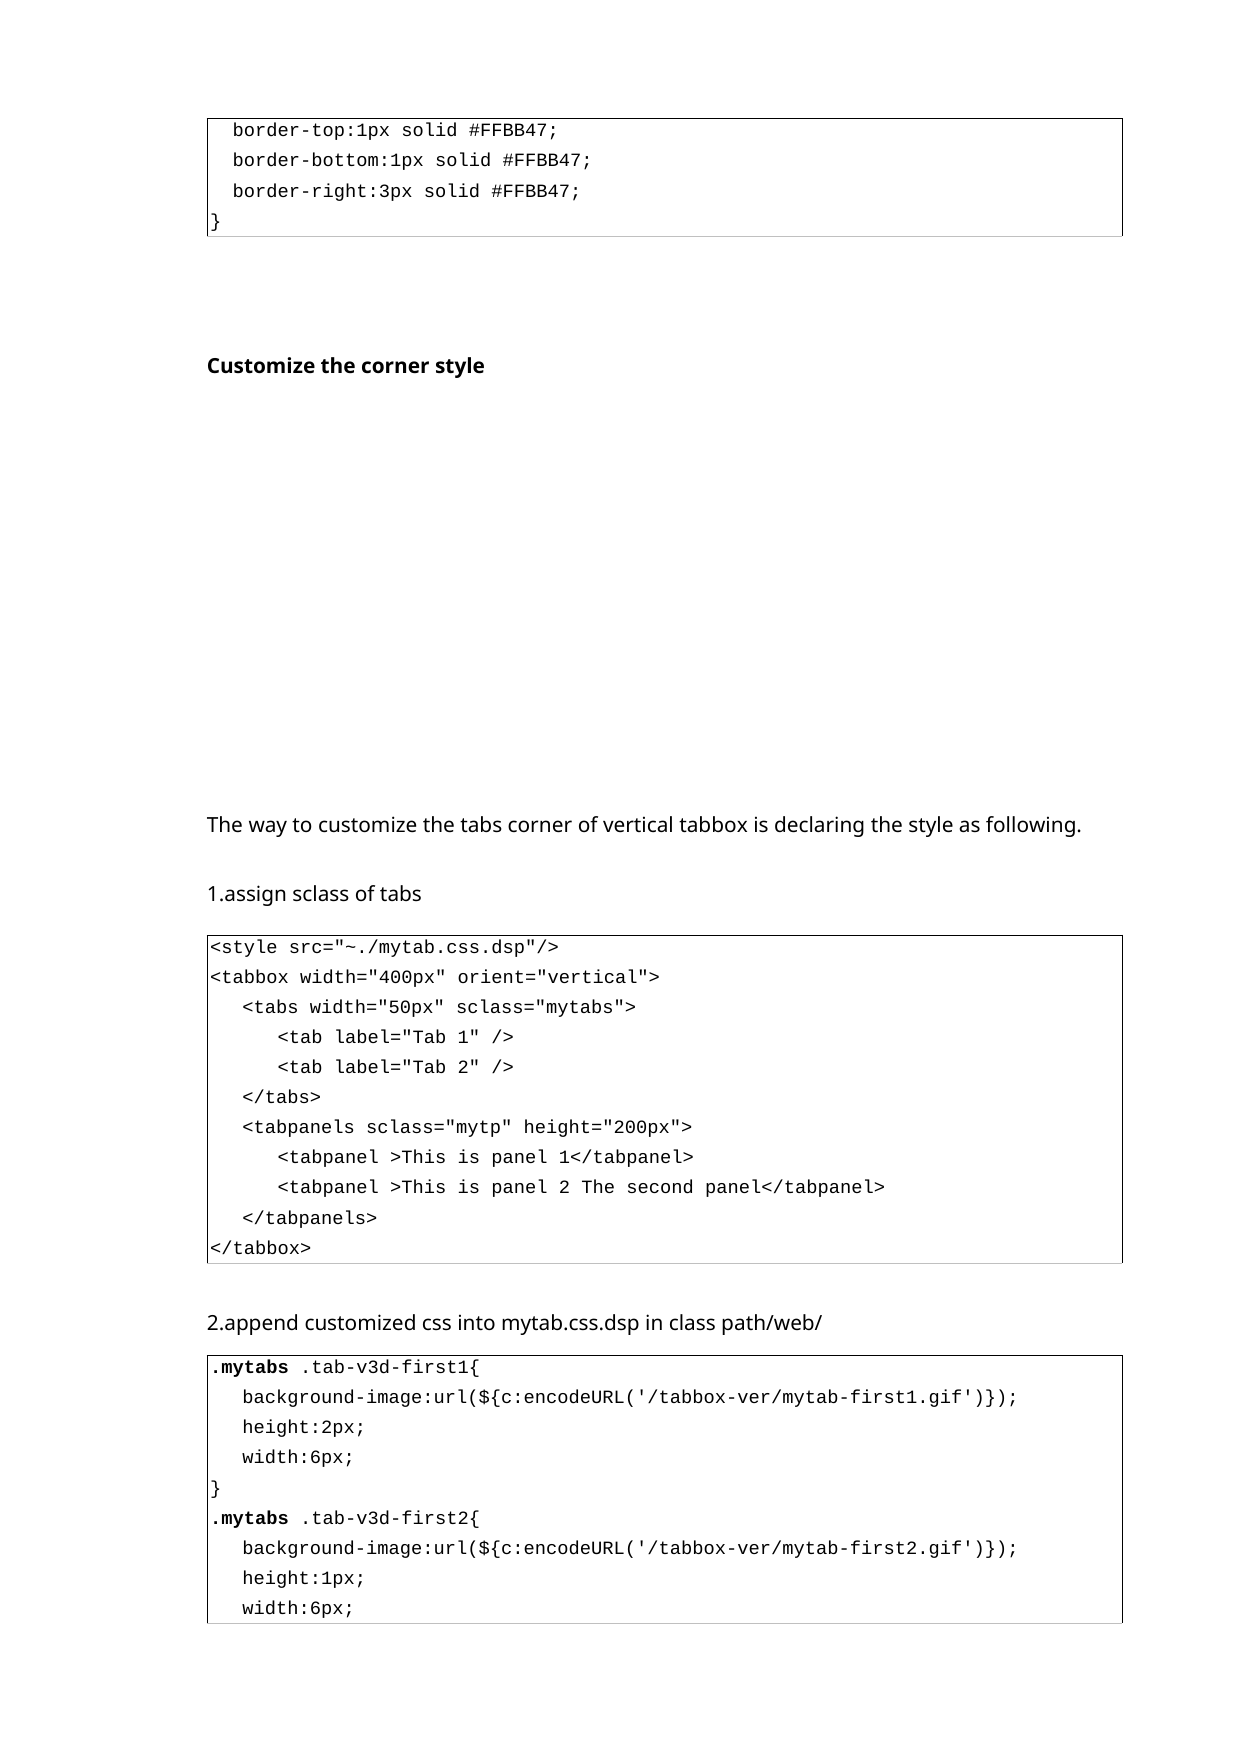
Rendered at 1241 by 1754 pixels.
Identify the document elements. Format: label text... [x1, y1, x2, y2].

text height:2px; [208, 1415, 1122, 1439]
text border-top:1px solid #FFBB47; [208, 119, 1122, 142]
text <tab label="Tab 1" /> [208, 1025, 1122, 1049]
text width:6px; [208, 1596, 1122, 1623]
text border-bottom:1px solid #FFBB47; [208, 148, 1122, 172]
text The way to customize the tabs corner of vertical tabbox is declaring the style as following. [207, 810, 1122, 838]
text .mytabs .tab-v3d-first2{ [208, 1506, 1122, 1530]
text .mytabs .tab-v3d-first1{ [208, 1356, 1122, 1379]
text width:6px; [208, 1445, 1122, 1469]
subtitle 2.append customized css into mytab.css.dsp in class path/web/ [207, 1308, 1122, 1337]
text height:1px; [208, 1566, 1122, 1590]
subtitle Customize the corner style [207, 351, 1122, 379]
text <tabpanels sclass="mytp" height="200px"> [208, 1115, 1122, 1139]
text </tabs> [208, 1085, 1122, 1109]
text </tabpanels> [208, 1205, 1122, 1230]
text <tabs width="50px" sclass="mytabs"> [208, 995, 1122, 1019]
text <tabpanel >This is panel 1</tabpanel> [208, 1145, 1122, 1169]
text border-right:3px solid #FFBB47; [208, 178, 1122, 203]
text background-image:url(${c:encodeURL('/tabbox-ver/mytab-first1.gif')}); [208, 1385, 1122, 1409]
text <tab label="Tab 2" /> [208, 1055, 1122, 1079]
text <tabbox width="400px" orient="vertical"> [208, 964, 1122, 989]
text <style src="~./mytab.css.dsp"/> [208, 936, 1122, 959]
text background-image:url(${c:encodeURL('/tabbox-ver/mytab-first2.gif')}); [208, 1536, 1122, 1560]
text </tabbox> [208, 1236, 1122, 1263]
text 1.assign sclass of tabs [207, 879, 1122, 908]
text <tabpanel >This is panel 2 The second panel</tabpanel> [208, 1175, 1122, 1199]
text } [208, 1475, 1122, 1500]
text } [208, 208, 1122, 236]
